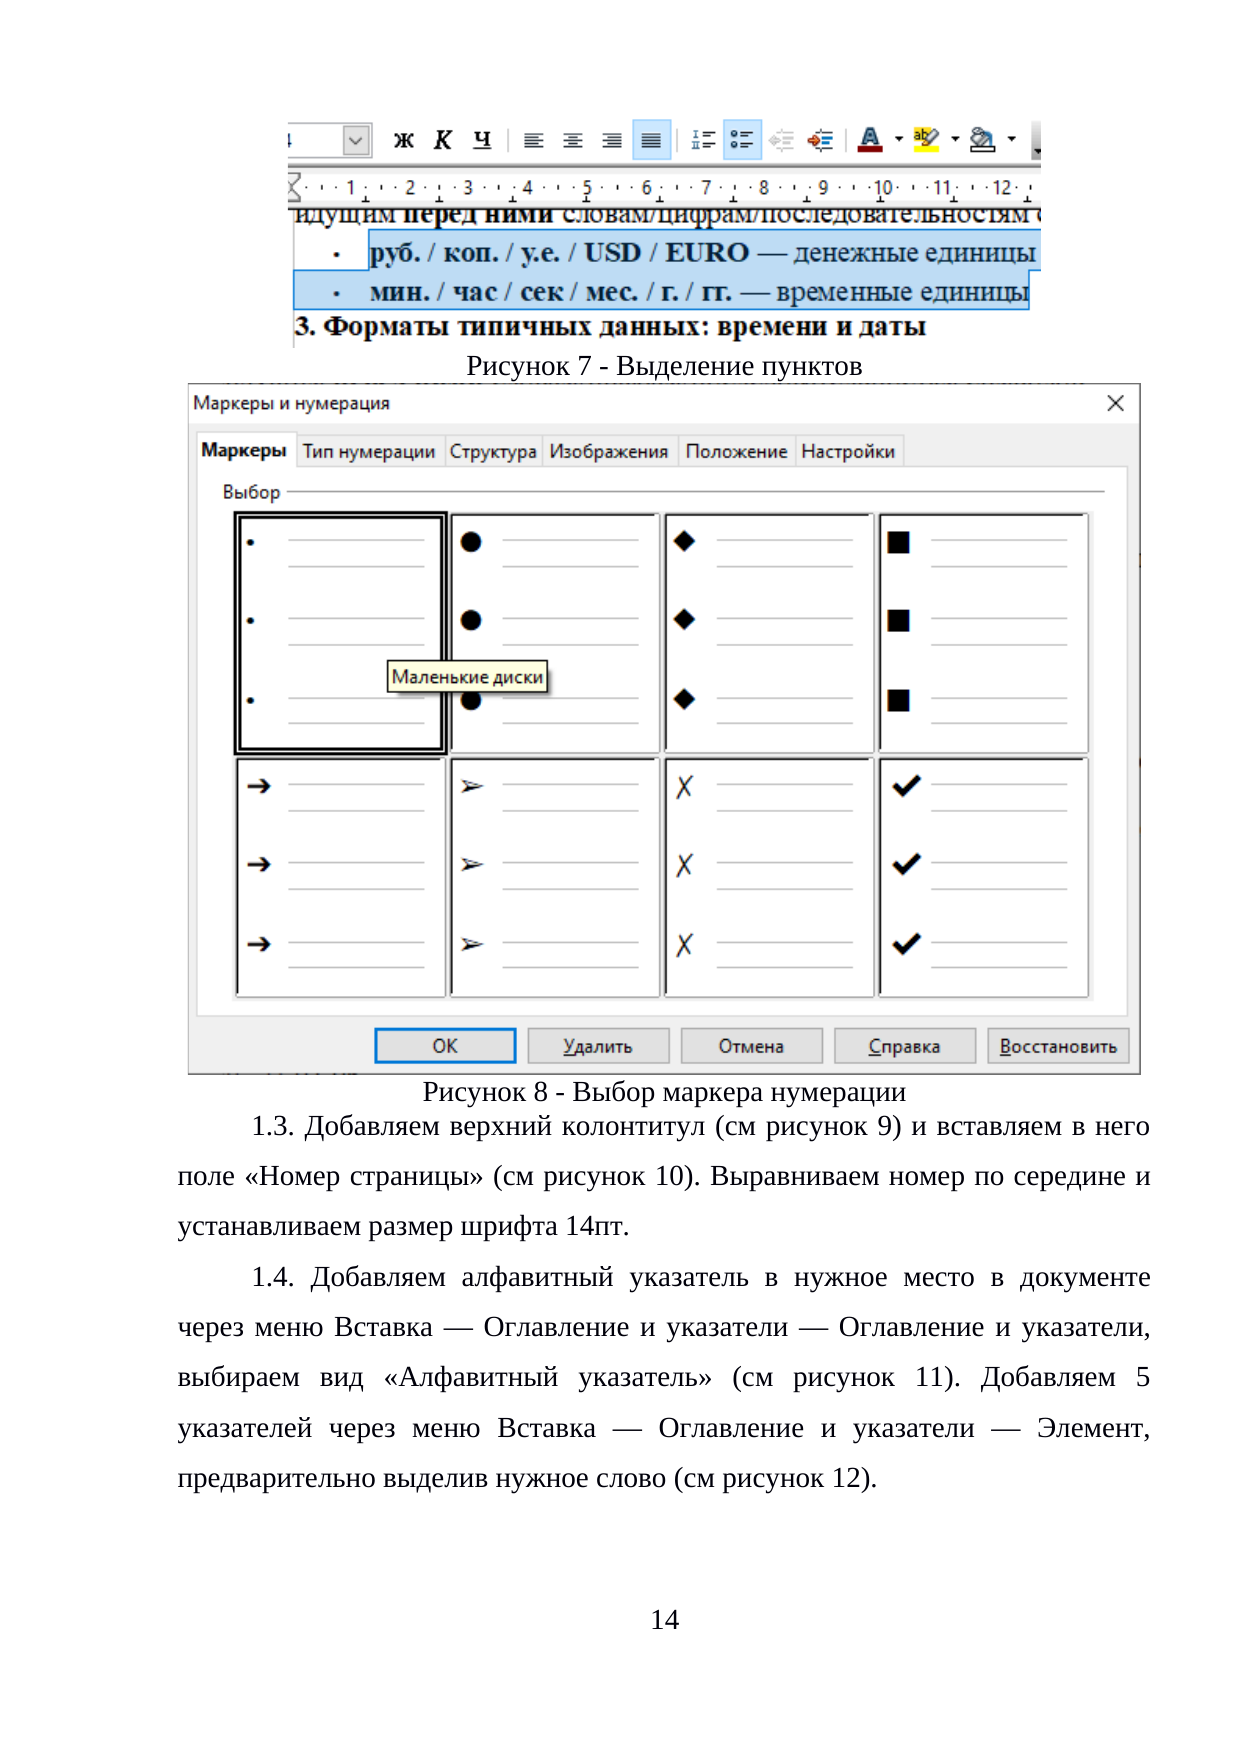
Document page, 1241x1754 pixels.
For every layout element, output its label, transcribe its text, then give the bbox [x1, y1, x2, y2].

text 1.3. Добавляем верхний колонтитул (см рисунок 9) и вставляем в него поле «Номер страницы» (см рисунок 10). Выравниваем номер по середине и устанавливаем размер шрифта 14пт. [177, 118, 1152, 1242]
picture [287, 118, 1041, 348]
picture [187, 383, 1141, 1075]
text 1.4. Добавляем алфавитный указатель в нужное место в документе через меню Вставка — Оглавление и указатели — Оглавление и указатели, выбираем вид «Алфавитный указатель» (см рисунок 11). Добавляем 5 указателей через меню Вставка — Оглавление и указатели — Элемент, предварительно выделив нужное слово (см рисунок 12). [177, 1259, 1152, 1494]
text Рисунок 8 - Выбор маркера нумерации [188, 1075, 1141, 1108]
text Рисунок 7 - Выделение пунктов [288, 348, 1041, 381]
